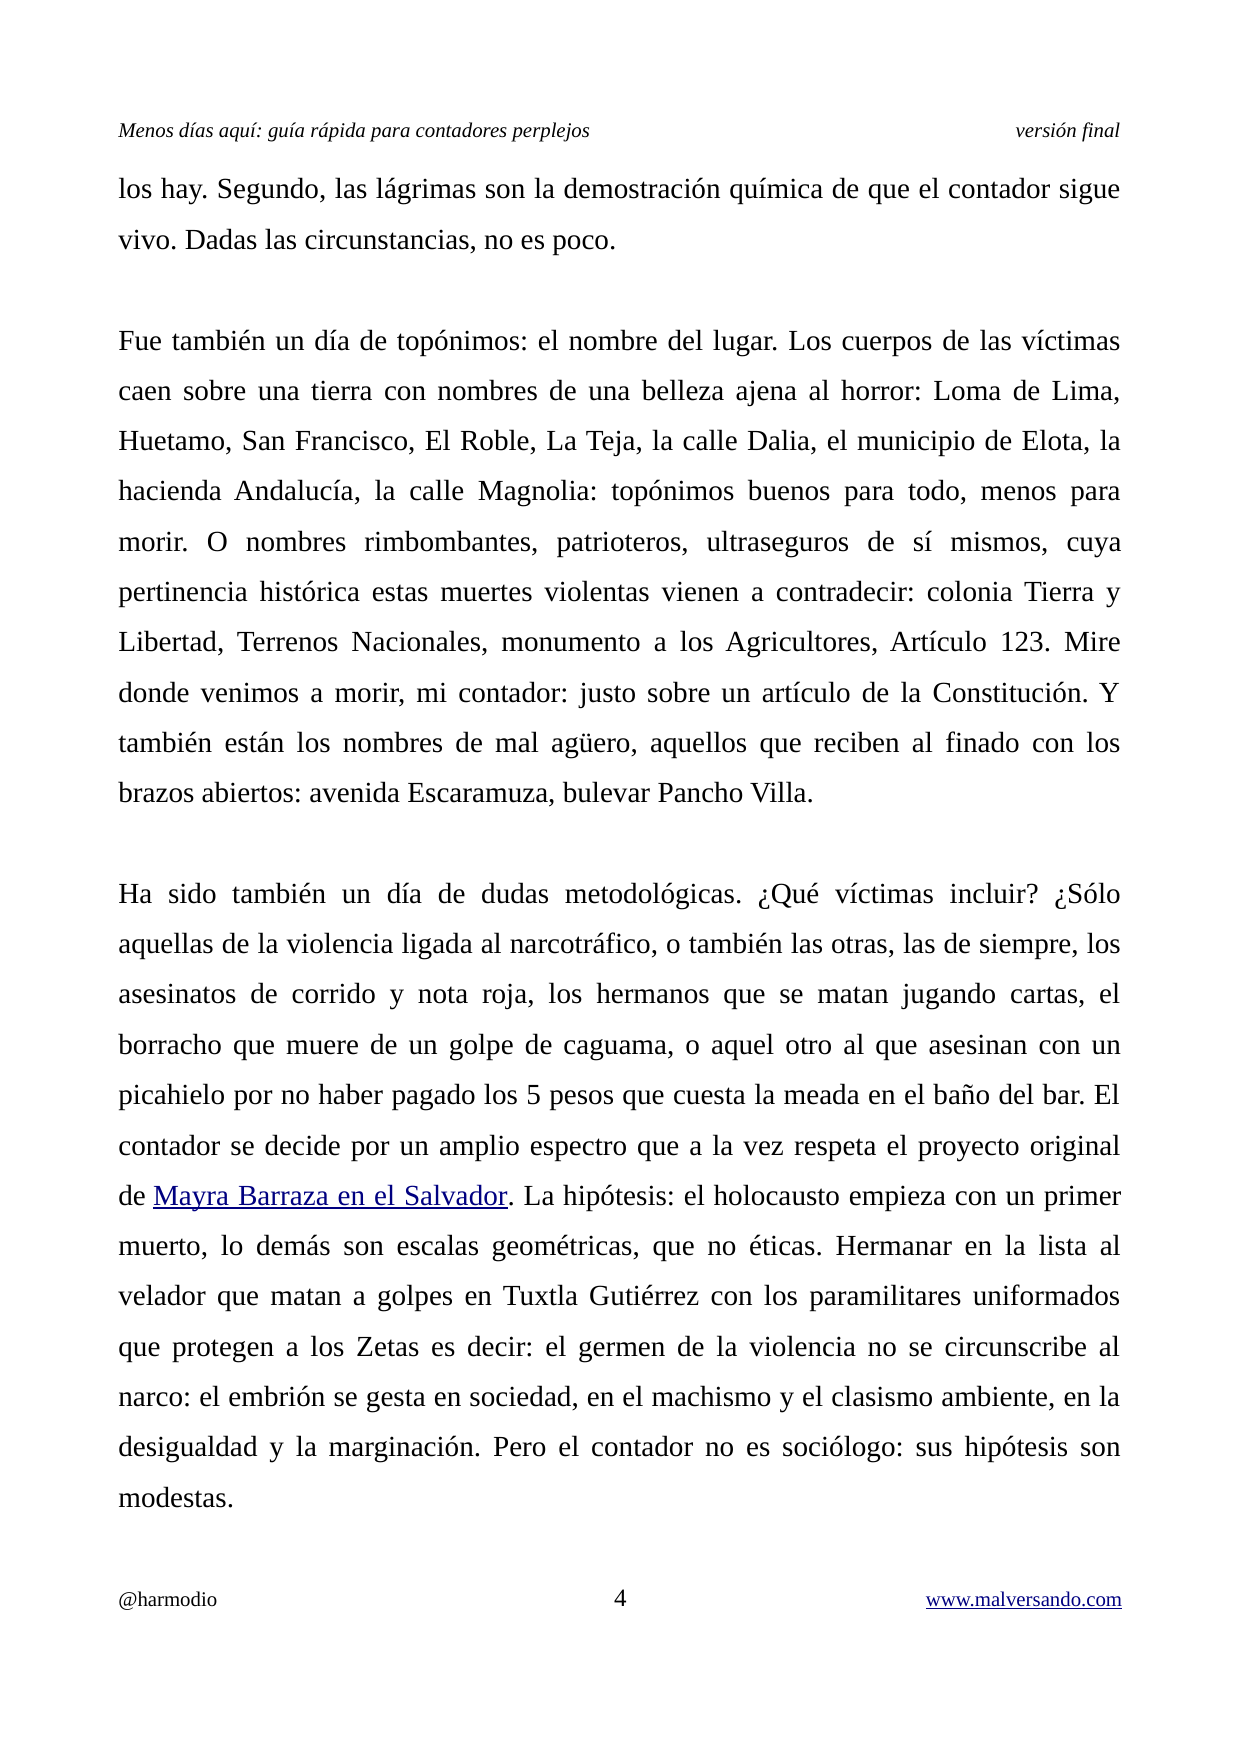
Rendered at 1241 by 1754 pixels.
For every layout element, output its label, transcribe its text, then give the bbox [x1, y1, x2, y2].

text Ha sido también un día de dudas metodológicas. ¿Qué víctimas incluir? ¿Sólo aquellas de la violencia ligada al narcotráfico, o también las otras, las de siempre, los asesinatos de corrido y nota roja, los hermanos que se matan jugando cartas, el borracho que muere de un golpe de caguama, o aquel otro al que asesinan con un picahielo por no haber pagado los 5 pesos que cuesta la meada en el baño del bar. El contador se decide por un amplio espectro que a la vez respeta el proyecto original de Mayra Barraza en el Salvador. La hipótesis: el holocausto empieza con un primer muerto, lo demás son escalas geométricas, que no éticas. Hermanar en la lista al velador que matan a golpes en Tuxtla Gutiérrez con los paramilitares uniformados que protegen a los Zetas es decir: el germen de la violencia no se circunscribe al narco: el embrión se gesta en sociedad, en el machismo y el clasismo ambiente, en la desigualdad y la marginación. Pero el contador no es sociólogo: sus hipótesis son modestas. [118, 876, 1122, 1513]
text los hay. Segundo, las lágrimas son la demostración química de que el contador sigue vivo. Dadas las circunstancias, no es poco. [118, 172, 1122, 256]
text Fue también un día de topónimos: el nombre del lugar. Los cuerpos de las víctimas caen sobre una tierra con nombres de una belleza ajena al horror: Loma de Lima, Huetamo, San Francisco, El Roble, La Teja, la calle Dalia, el municipio de Elota, la hacienda Andalucía, la calle Magnolia: topónimos buenos para todo, menos para morir. O nombres rimbombantes, patrioteros, ultraseguros de sí mismos, cuya pertinencia histórica estas muertes violentas vienen a contradecir: colonia Tierra y Libertad, Terrenos Nacionales, monumento a los Agricultores, Artículo 123. Mire donde venimos a morir, mi contador: justo sobre un artículo de la Constitución. Y también están los nombres de mal agüero, aquellos que reciben al finado con los brazos abiertos: avenida Escaramuza, bulevar Pancho Villa. [118, 323, 1122, 809]
